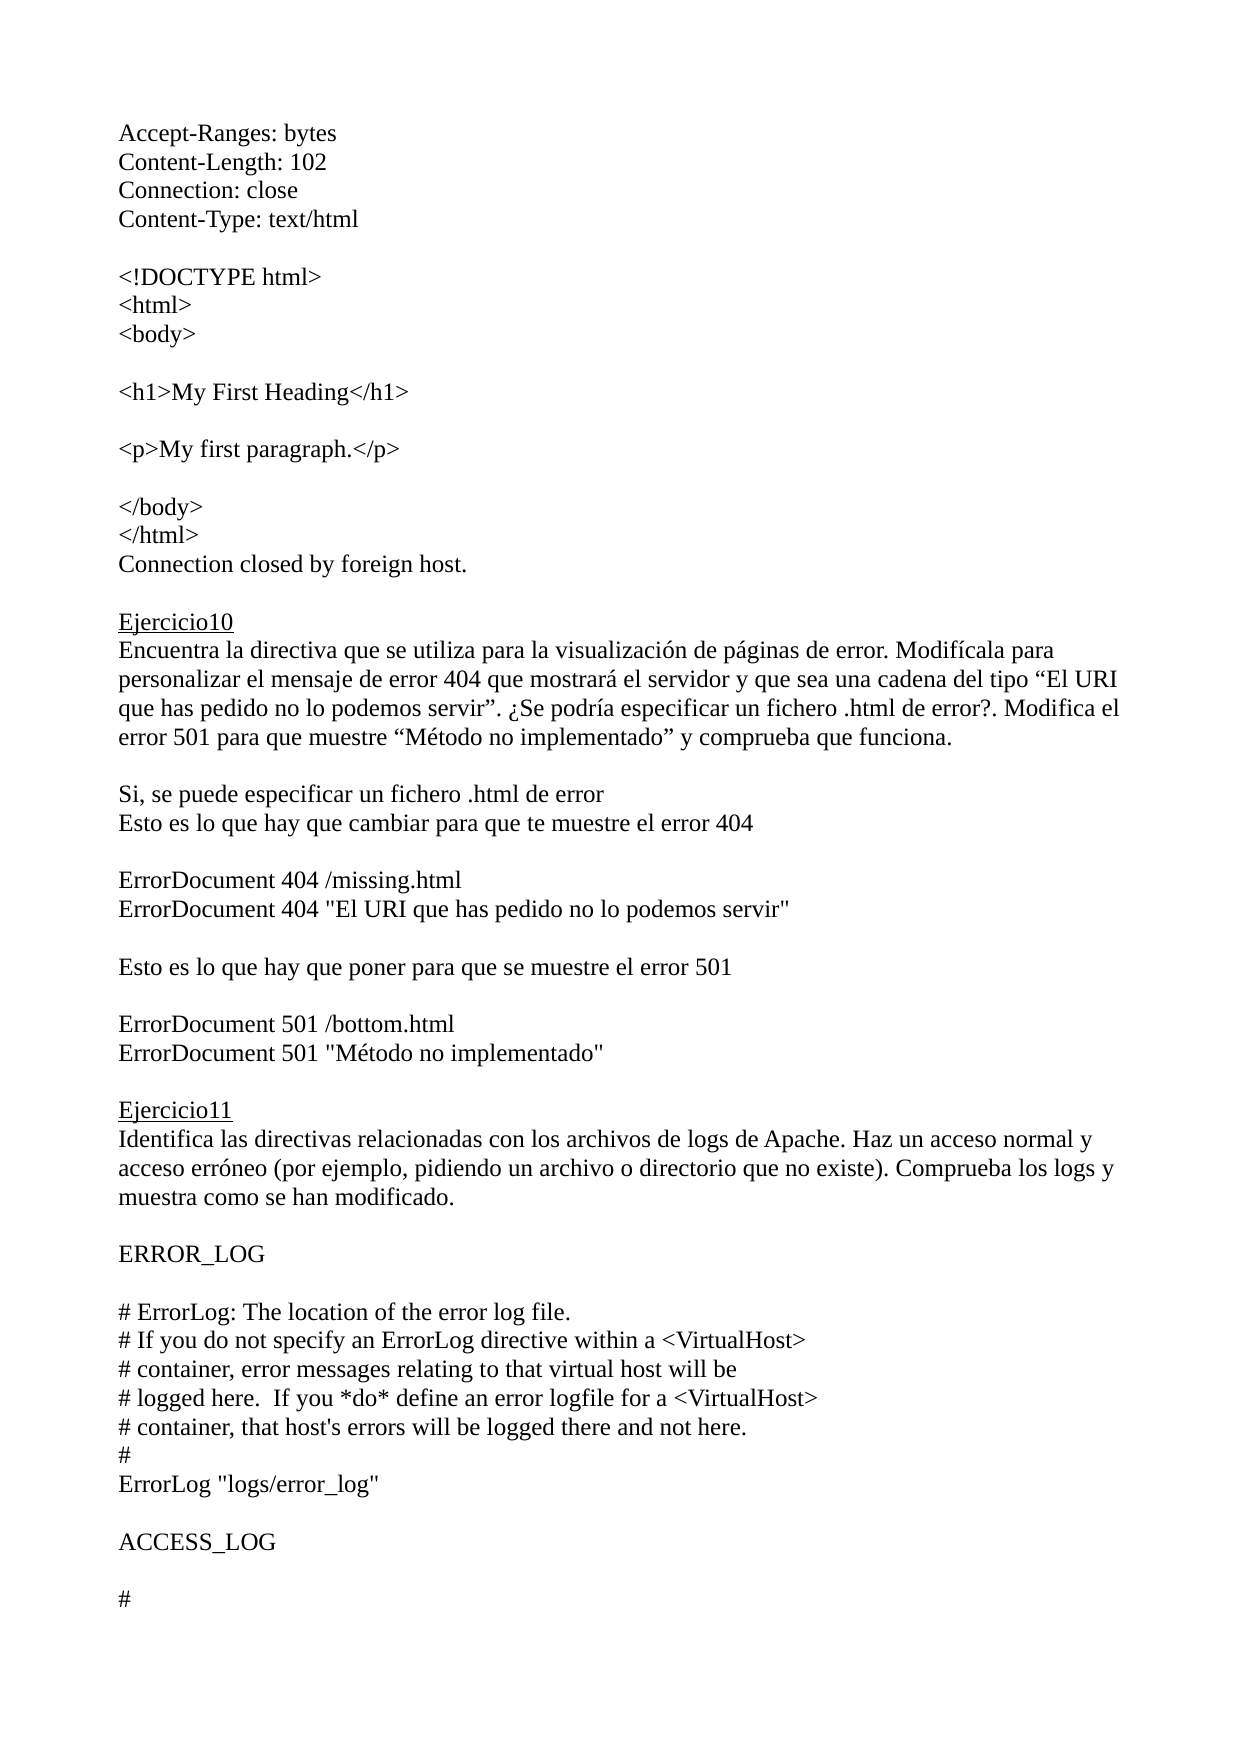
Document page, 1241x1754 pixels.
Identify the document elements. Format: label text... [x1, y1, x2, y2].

text <h1>My First Heading</h1> [118, 377, 1122, 406]
text Content-Length: 102 [118, 147, 1122, 176]
text ErrorDocument 501 /bottom.html [118, 1009, 1122, 1038]
text # logged here. If you *do* define an error logfile for a <VirtualHost> [118, 1383, 1122, 1412]
text ErrorLog "logs/error_log" [118, 1469, 1122, 1498]
text Esto es lo que hay que poner para que se muestre el error 501 [118, 952, 1122, 981]
text Identifica las directivas relacionadas con los archivos de logs de Apache. Haz un acceso normal y acceso erróneo (por ejemplo, pidiendo un archivo o directorio que no existe). Comprueba los logs y muestra como se han modificado. [118, 1124, 1122, 1211]
text Accept-Ranges: bytes [118, 118, 1122, 147]
text <p>My first paragraph.</p> [118, 434, 1122, 463]
text ACCESS_LOG [118, 1527, 1122, 1556]
text </body> [118, 492, 1122, 521]
text Ejercicio10 [118, 607, 1122, 636]
text # [118, 1584, 1122, 1613]
text Content-Type: text/html [118, 204, 1122, 233]
text </html> [118, 521, 1122, 549]
text ErrorDocument 404 /missing.html [118, 866, 1122, 894]
text <html> [118, 291, 1122, 319]
text # container, error messages relating to that virtual host will be [118, 1354, 1122, 1383]
text # If you do not specify an ErrorLog directive within a <VirtualHost> [118, 1326, 1122, 1354]
text # container, that host's errors will be logged there and not here. [118, 1412, 1122, 1441]
text <!DOCTYPE html> [118, 262, 1122, 291]
text ErrorDocument 501 "Método no implementado" [118, 1038, 1122, 1067]
text # ErrorLog: The location of the error log file. [118, 1297, 1122, 1326]
text Connection: close [118, 176, 1122, 204]
text Connection closed by foreign host. [118, 549, 1122, 578]
text <body> [118, 319, 1122, 348]
text # [118, 1441, 1122, 1469]
text Esto es lo que hay que cambiar para que te muestre el error 404 [118, 808, 1122, 837]
text Encuentra la directiva que se utiliza para la visualización de páginas de error. Modifícala para personalizar el mensaje de error 404 que mostrará el servidor y que sea una cadena del tipo “El URI que has pedido no lo podemos servir”. ¿Se podría especificar un fichero .html de error?. Modifica el error 501 para que muestre “Método no implementado” y comprueba que funciona. [118, 636, 1122, 751]
text Ejercicio11 [118, 1096, 1122, 1124]
text ERROR_LOG [118, 1239, 1122, 1268]
text ErrorDocument 404 "El URI que has pedido no lo podemos servir" [118, 894, 1122, 923]
text Si, se puede especificar un fichero .html de error [118, 779, 1122, 808]
